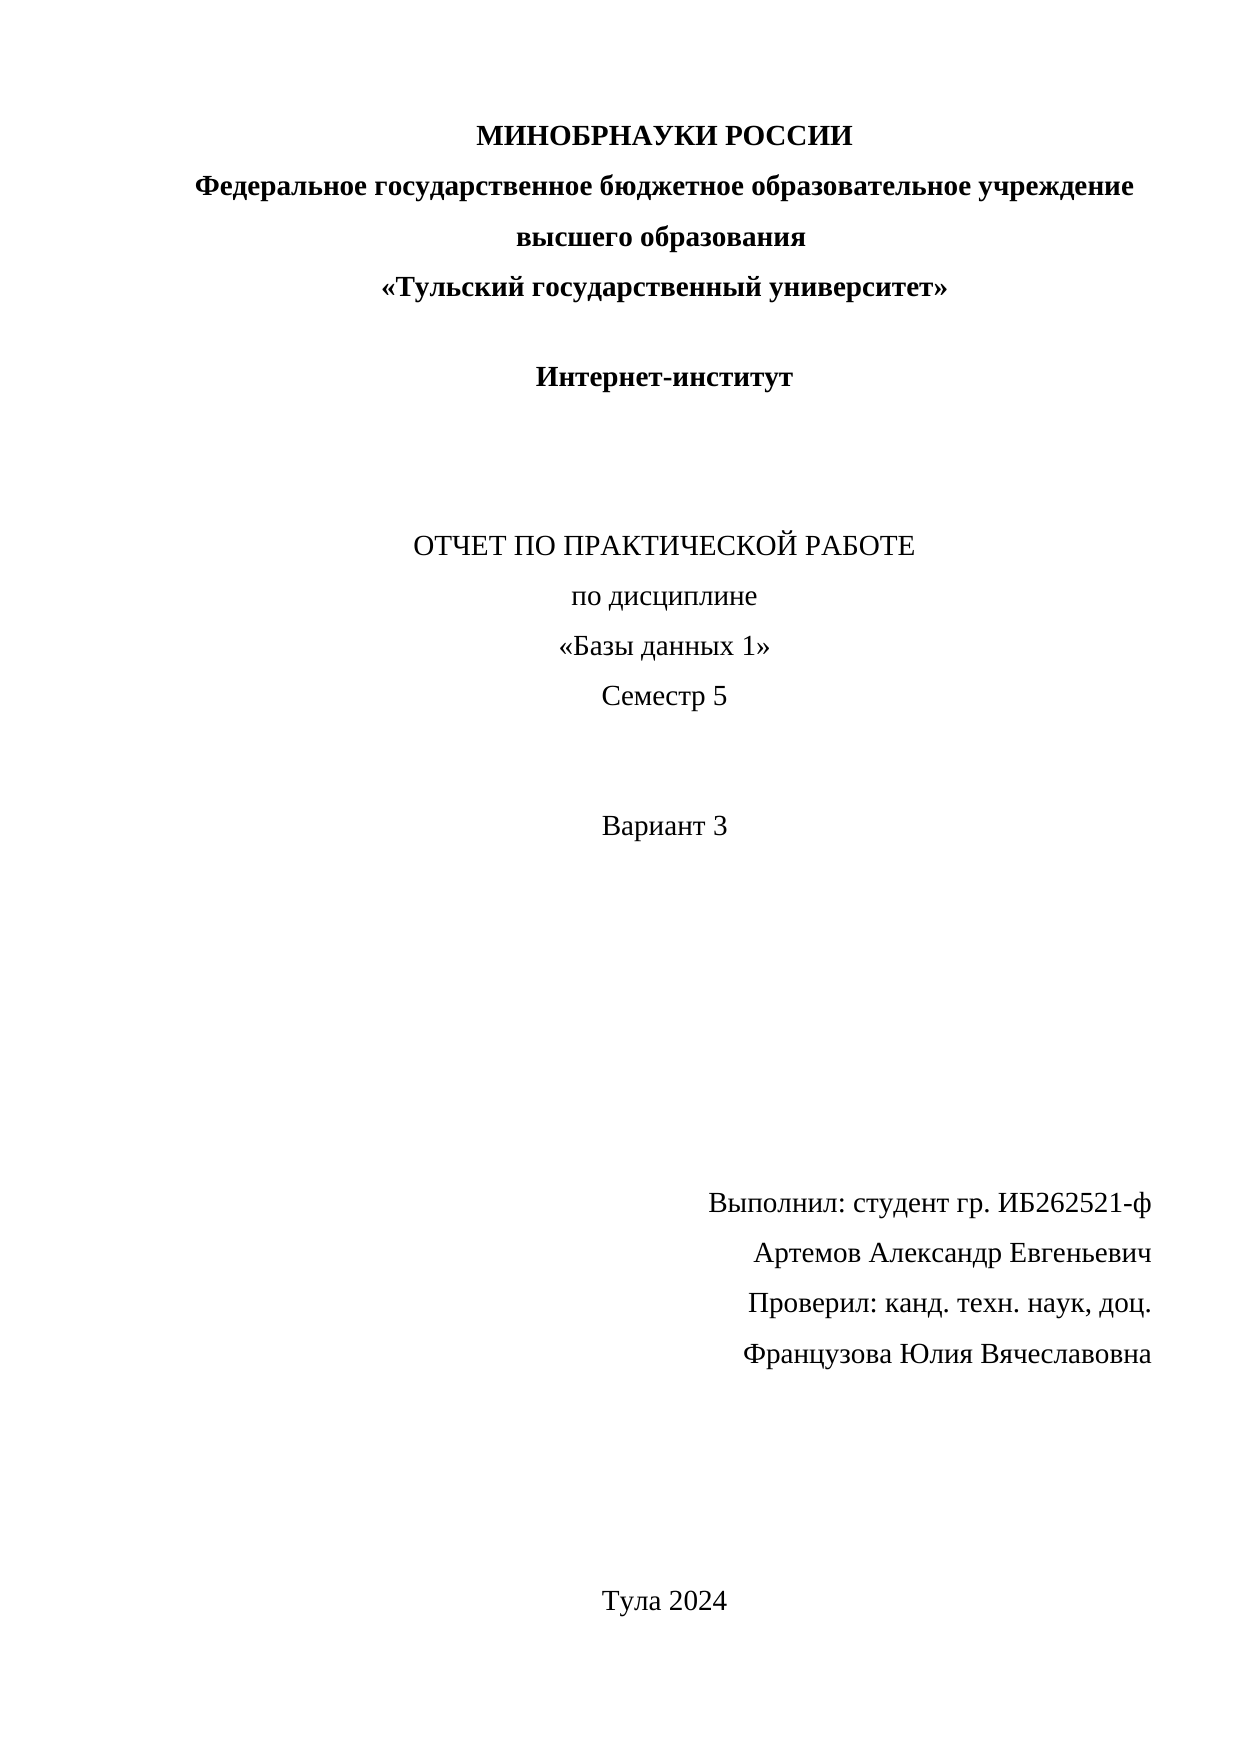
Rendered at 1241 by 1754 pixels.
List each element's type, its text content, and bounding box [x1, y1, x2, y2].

text МИНОБРНАУКИ РОССИИ [177, 118, 1152, 152]
text Проверил: канд. техн. наук, доц. [177, 1285, 1152, 1319]
text Артемов Александр Евгеньевич [177, 1235, 1152, 1269]
text Федеральное государственное бюджетное образовательное учреждение высшего образования «Тульский государственный университет» [177, 168, 1152, 303]
text Французова Юлия Вячеславовна [177, 1336, 1152, 1369]
text «Базы данных 1» [177, 628, 1152, 662]
text Тула 2024 [177, 1583, 1152, 1617]
text Семестр 5 [177, 678, 1152, 712]
text Интернет-институт [177, 359, 1152, 392]
text ОТЧЕТ ПО ПРАКТИЧЕСКОЙ РАБОТЕ [177, 528, 1152, 561]
text по дисциплине [177, 578, 1152, 611]
text Вариант 3 [177, 808, 1152, 841]
text Выполнил: студент гр. ИБ262521-ф [177, 1185, 1152, 1218]
